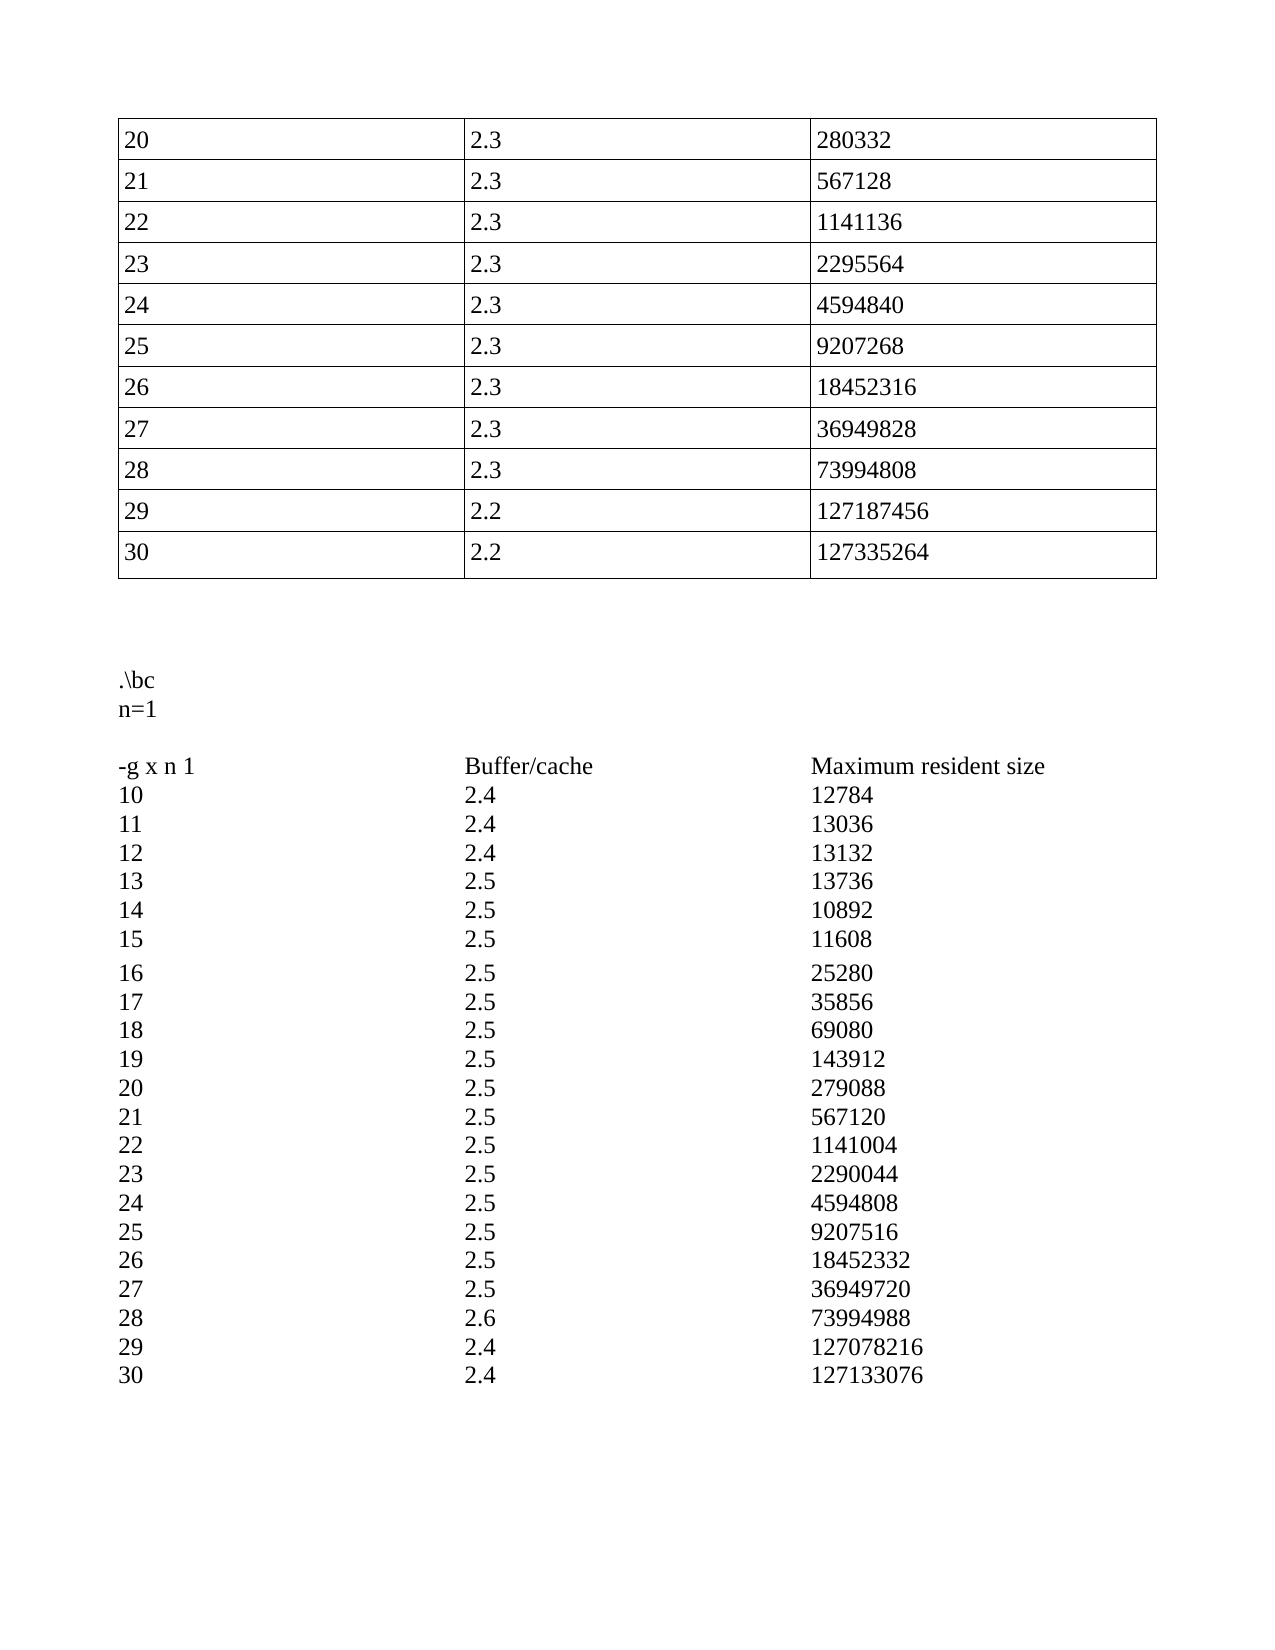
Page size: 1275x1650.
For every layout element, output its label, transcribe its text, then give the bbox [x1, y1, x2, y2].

table_cell 17 [118, 987, 464, 1016]
table_cell 21 [118, 1102, 464, 1131]
table_cell 2.3 [465, 408, 810, 448]
table_cell 2.5 [464, 1246, 811, 1274]
table_cell 2.5 [464, 866, 811, 895]
table_cell 30 [118, 1361, 464, 1398]
table_cell 69080 [811, 1016, 1157, 1044]
table_cell 27 [119, 408, 464, 448]
table_cell 2.5 [464, 1274, 811, 1303]
table_cell 2.6 [464, 1303, 811, 1332]
table_cell 29 [118, 1332, 464, 1361]
table_cell 18452332 [811, 1246, 1157, 1274]
table_cell 2.5 [464, 924, 811, 958]
table_cell 567128 [811, 160, 1156, 201]
table_cell 10 [118, 780, 464, 809]
table_cell 2.3 [465, 325, 810, 366]
table_cell 29 [119, 490, 464, 531]
table_cell 2.5 [464, 1016, 811, 1044]
table_cell 24 [118, 1188, 464, 1217]
table_cell 73994988 [811, 1303, 1157, 1332]
table_cell 1141004 [811, 1131, 1157, 1159]
table_cell 4594840 [811, 284, 1156, 324]
table_cell 23 [119, 243, 464, 283]
table_cell 30 [119, 532, 464, 578]
table_header Buffer/cache [464, 751, 811, 780]
table_cell 2.5 [464, 1044, 811, 1073]
table_cell 2.5 [464, 1102, 811, 1131]
table_cell 27 [118, 1274, 464, 1303]
table_cell 2.5 [464, 1217, 811, 1246]
table_cell 2.3 [465, 243, 810, 283]
table_cell 13132 [811, 838, 1157, 866]
table_cell 9207516 [811, 1217, 1157, 1246]
table_cell 2.3 [465, 367, 810, 407]
table_cell 2.4 [464, 780, 811, 809]
table_cell 36949720 [811, 1274, 1157, 1303]
table_cell 25 [119, 325, 464, 366]
table_cell 23 [118, 1159, 464, 1188]
table_cell 13036 [811, 809, 1157, 838]
table_cell 22 [118, 1131, 464, 1159]
table_cell 13 [118, 866, 464, 895]
table_cell 13736 [811, 866, 1157, 895]
table_cell 28 [119, 449, 464, 489]
table_cell 10892 [811, 895, 1157, 924]
table_cell 127187456 [811, 490, 1156, 531]
table_cell 2.5 [464, 1159, 811, 1188]
table_cell 2.5 [464, 1188, 811, 1217]
table_cell 73994808 [811, 449, 1156, 489]
table_cell 16 [118, 958, 464, 987]
table_cell 127078216 [811, 1332, 1157, 1361]
table_cell 2.2 [465, 490, 810, 531]
table_cell 2290044 [811, 1159, 1157, 1188]
table_cell 12 [118, 838, 464, 866]
table_cell 14 [118, 895, 464, 924]
table_cell 127335264 [811, 532, 1156, 578]
text n=1 [118, 694, 1157, 723]
table_cell 11608 [811, 924, 1157, 958]
table_cell 15 [118, 924, 464, 958]
table_cell 11 [118, 809, 464, 838]
table_cell 12784 [811, 780, 1157, 809]
table_cell 2.5 [464, 1073, 811, 1102]
table_cell 20 [118, 1073, 464, 1102]
table_cell 2.4 [464, 1361, 811, 1398]
table_cell 2.4 [464, 838, 811, 866]
table_cell 26 [118, 1246, 464, 1274]
table_cell 28 [118, 1303, 464, 1332]
table_cell 567120 [811, 1102, 1157, 1131]
table_cell 18452316 [811, 367, 1156, 407]
table_cell 24 [119, 284, 464, 324]
table_cell 19 [118, 1044, 464, 1073]
table_header Maximum resident size [811, 751, 1157, 780]
table_cell 9207268 [811, 325, 1156, 366]
table_cell 4594808 [811, 1188, 1157, 1217]
table_cell 2.5 [464, 987, 811, 1016]
table_cell 26 [119, 367, 464, 407]
table_cell 25 [118, 1217, 464, 1246]
table_cell 18 [118, 1016, 464, 1044]
table_cell 20 [119, 119, 464, 159]
text .\bc [118, 665, 1157, 694]
table_cell 2.4 [464, 1332, 811, 1361]
table_header -g x n 1 [118, 751, 464, 780]
table_cell 2.5 [464, 1131, 811, 1159]
table_cell 2.4 [464, 809, 811, 838]
table_cell 2.3 [465, 284, 810, 324]
table_cell 2.3 [465, 160, 810, 201]
table_cell 1141136 [811, 202, 1156, 242]
table_cell 2.5 [464, 958, 811, 987]
table_cell 2.3 [465, 202, 810, 242]
table_cell 2.3 [465, 449, 810, 489]
table_cell 279088 [811, 1073, 1157, 1102]
table_cell 22 [119, 202, 464, 242]
table_cell 280332 [811, 119, 1156, 159]
table_cell 127133076 [811, 1361, 1157, 1398]
table_cell 2295564 [811, 243, 1156, 283]
table_cell 2.5 [464, 895, 811, 924]
table_cell 25280 [811, 958, 1157, 987]
table_cell 21 [119, 160, 464, 201]
table_cell 35856 [811, 987, 1157, 1016]
table_cell 2.2 [465, 532, 810, 578]
table_cell 143912 [811, 1044, 1157, 1073]
table_cell 36949828 [811, 408, 1156, 448]
table_cell 2.3 [465, 119, 810, 159]
